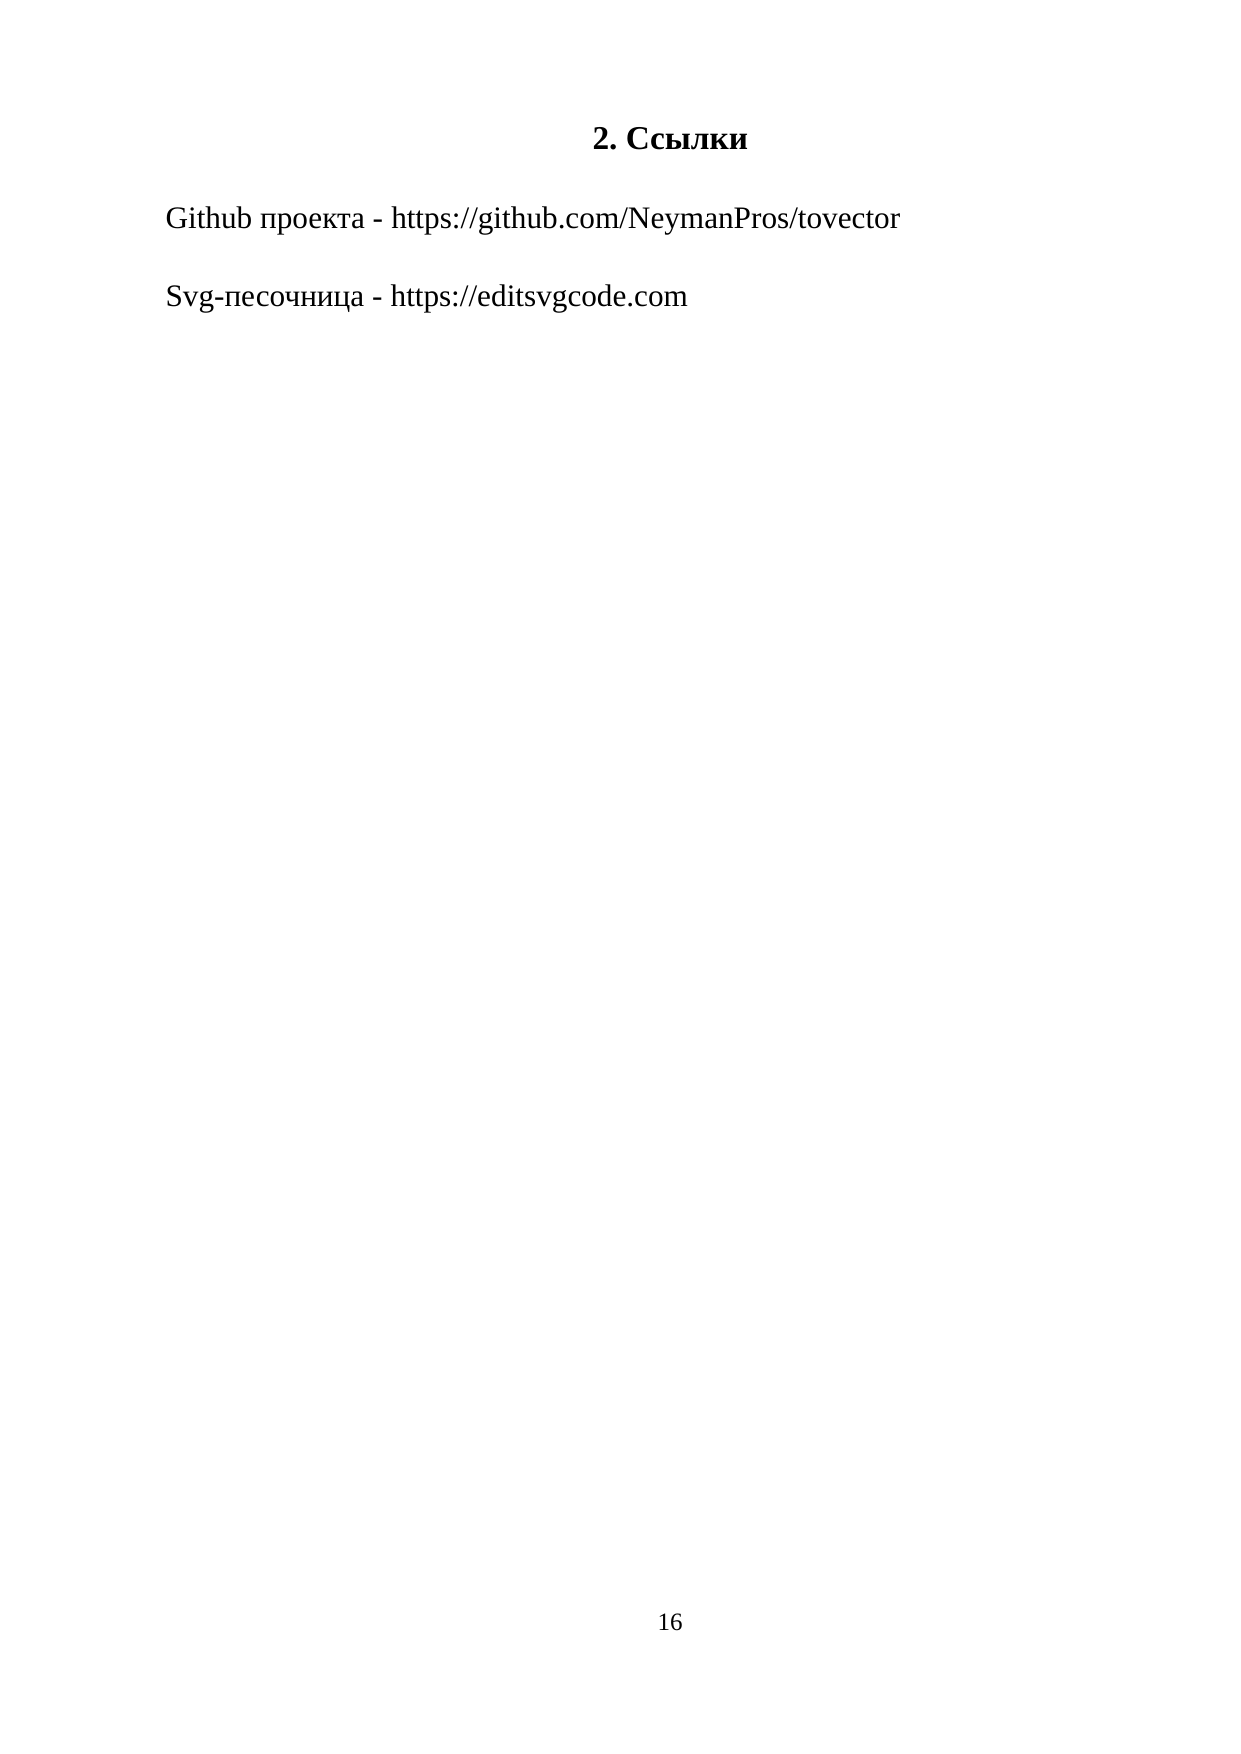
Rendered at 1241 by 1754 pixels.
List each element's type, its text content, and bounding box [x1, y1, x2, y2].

text Svg-песочница - https://editsvgcode.com [165, 277, 1174, 313]
text 2. Ссылки [165, 118, 1174, 156]
text Github проекта - https://github.com/NeymanPros/tovector [165, 199, 1174, 235]
